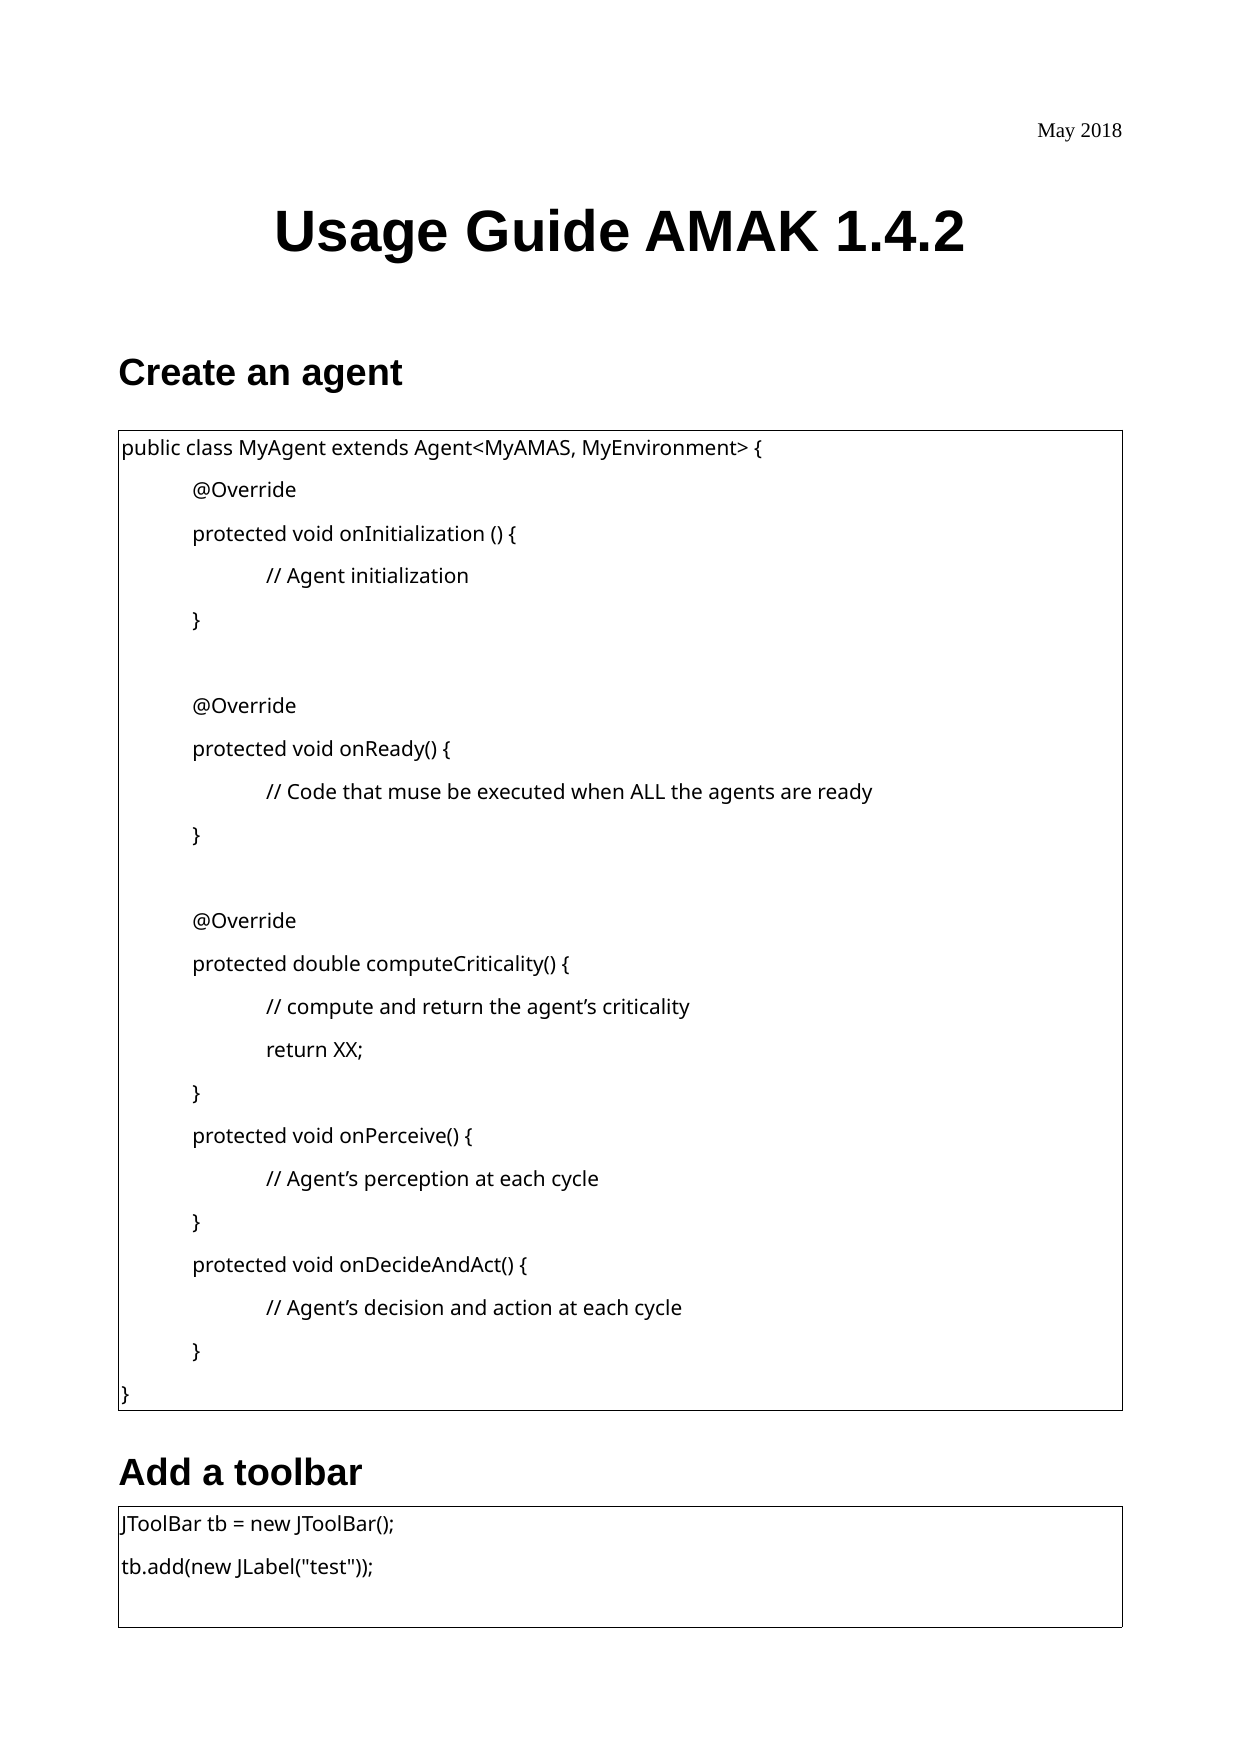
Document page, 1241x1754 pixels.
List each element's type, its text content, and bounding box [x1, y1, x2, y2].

text } [119, 1075, 1122, 1106]
text // Agent’s perception at each cycle [119, 1161, 1122, 1192]
text // Code that muse be executed when ALL the agents are ready [119, 774, 1122, 805]
text } [119, 1376, 1122, 1410]
title Usage Guide AMAK 1.4.2 [118, 197, 1122, 264]
text } [119, 1204, 1122, 1235]
text return XX; [119, 1032, 1122, 1063]
subtitle Add a toolbar [118, 1450, 1122, 1494]
text protected void onReady() { [119, 731, 1122, 762]
text @Override [119, 688, 1122, 719]
text JToolBar tb = new JToolBar(); [119, 1507, 1122, 1538]
text // Agent’s decision and action at each cycle [119, 1290, 1122, 1321]
text @Override [119, 903, 1122, 934]
text } [119, 817, 1122, 848]
text protected void onPerceive() { [119, 1118, 1122, 1149]
text } [119, 602, 1122, 633]
text protected void onDecideAndAct() { [119, 1247, 1122, 1278]
text } [119, 1333, 1122, 1364]
text tb.add(new JLabel("test")); [119, 1549, 1122, 1581]
text @Override [119, 473, 1122, 504]
subtitle Create an agent [118, 349, 1122, 393]
text // Agent initialization [119, 559, 1122, 590]
text // compute and return the agent’s criticality [119, 989, 1122, 1020]
text protected void onInitialization () { [119, 516, 1122, 547]
text public class MyAgent extends Agent<MyAMAS, MyEnvironment> { [119, 431, 1122, 461]
text protected double computeCriticality() { [119, 946, 1122, 977]
